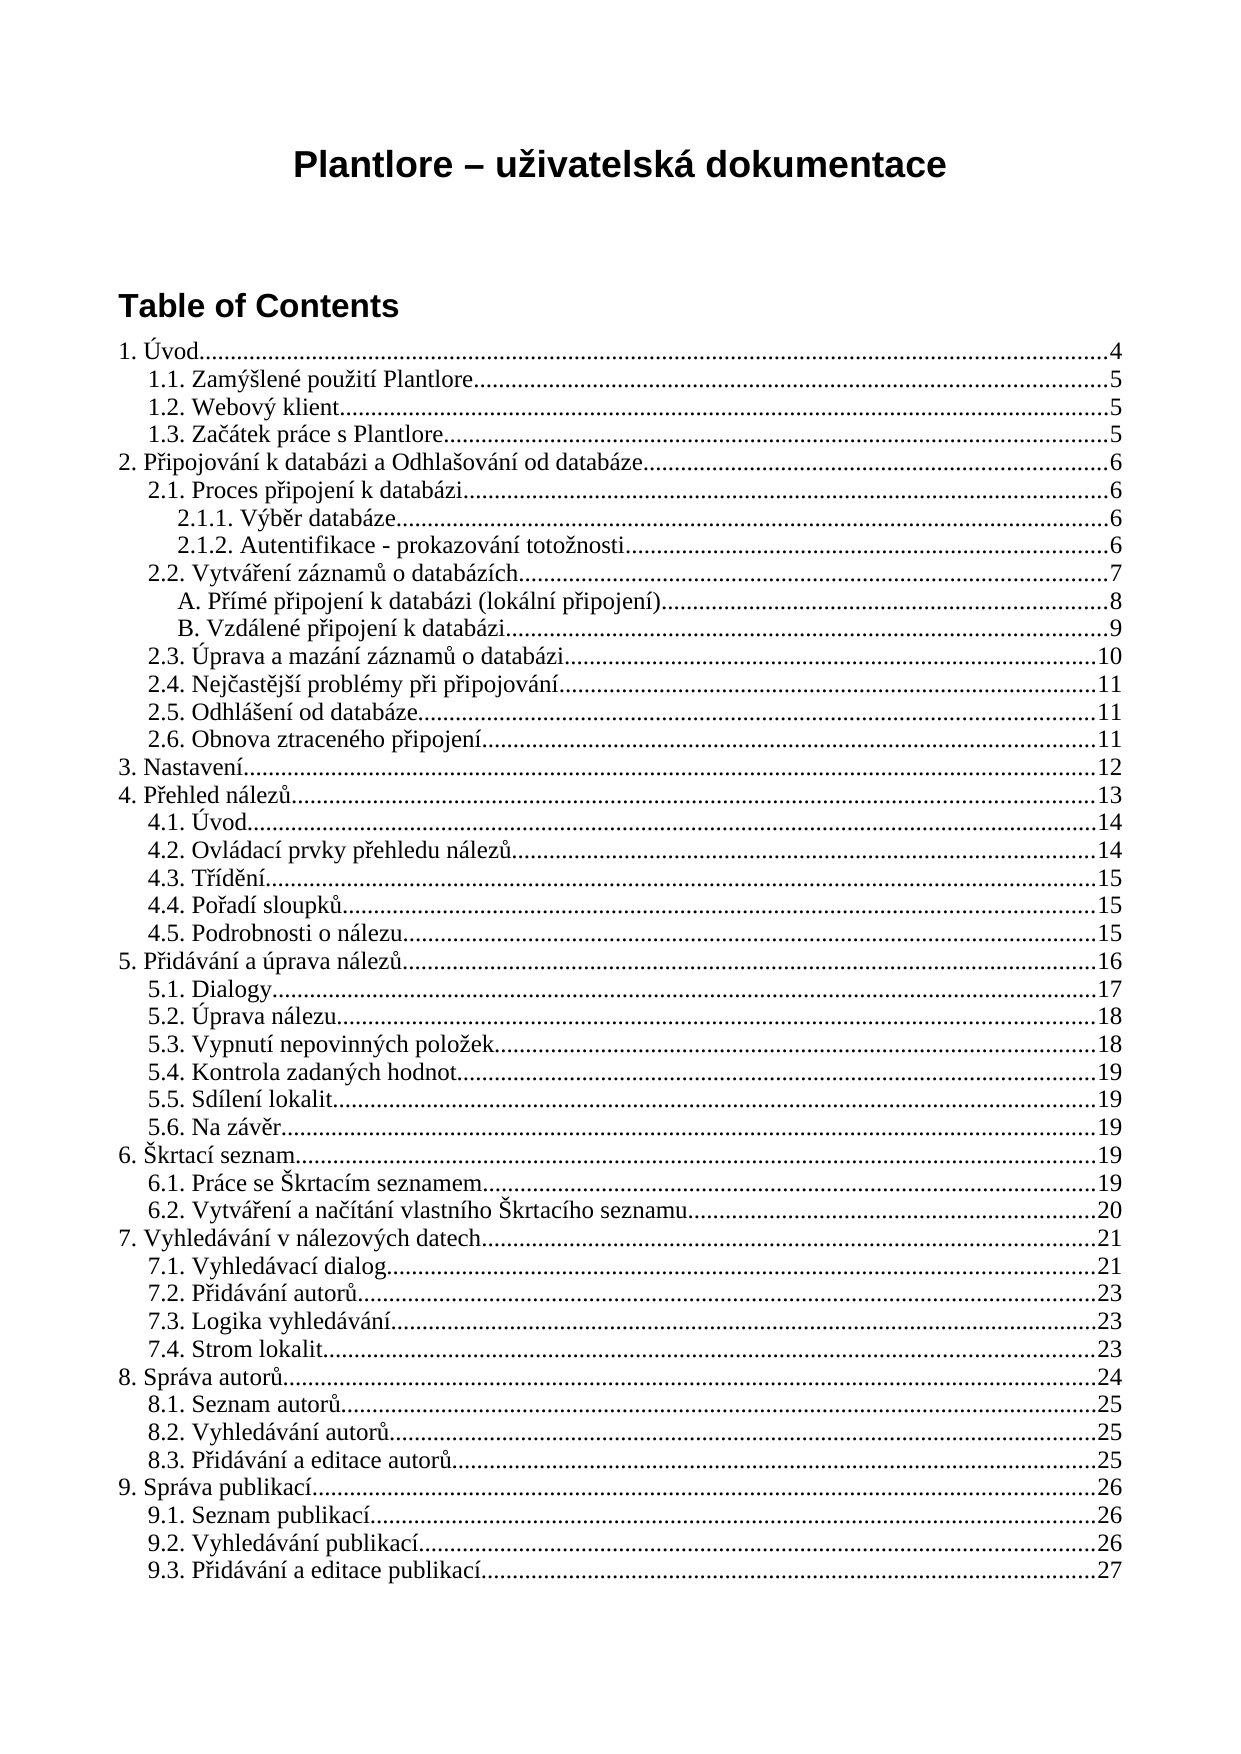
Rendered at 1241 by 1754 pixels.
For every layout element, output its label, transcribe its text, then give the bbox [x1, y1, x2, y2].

title Plantlore – uživatelská dokumentace [118, 143, 1122, 185]
text 5.4. Kontrola zadaných hodnot 19 [148, 1058, 1122, 1086]
text 6.1. Práce se Škrtacím seznamem 19 [148, 1169, 1122, 1196]
text 2.2. Vytváření záznamů o databázích 7 [148, 559, 1122, 587]
text 1.1. Zamýšlené použití Plantlore 5 [148, 365, 1122, 393]
text 5.5. Sdílení lokalit 19 [148, 1086, 1122, 1113]
text 7.3. Logika vyhledávání 23 [148, 1307, 1122, 1335]
text 5.3. Vypnutí nepovinných položek 18 [148, 1030, 1122, 1058]
text 4. Přehled nálezů 13 [118, 781, 1122, 808]
text 2.3. Úprava a mazání záznamů o databázi 10 [148, 642, 1122, 670]
text 9.2. Vyhledávání publikací 26 [148, 1529, 1122, 1557]
text 8. Správa autorů 24 [118, 1363, 1122, 1390]
text 2. Připojování k databázi a Odhlašování od databáze 6 [118, 448, 1122, 476]
text 9.1. Seznam publikací 26 [148, 1501, 1122, 1529]
text 7.2. Přidávání autorů 23 [148, 1279, 1122, 1307]
text 5.1. Dialogy 17 [148, 975, 1122, 1002]
text 9.3. Přidávání a editace publikací 27 [148, 1557, 1122, 1584]
text 2.1. Proces připojení k databázi 6 [148, 476, 1122, 504]
text 2.4. Nejčastější problémy při připojování 11 [148, 670, 1122, 698]
text 2.1.2. Autentifikace - prokazování totožnosti 6 [177, 531, 1122, 559]
text 4.5. Podrobnosti o nálezu 15 [148, 919, 1122, 947]
text 5.2. Úprava nálezu 18 [148, 1002, 1122, 1030]
text 4.1. Úvod 14 [148, 808, 1122, 836]
text A. Přímé připojení k databázi (lokální připojení) 8 [177, 587, 1122, 614]
text 1.3. Začátek práce s Plantlore 5 [148, 421, 1122, 448]
text 6. Škrtací seznam 19 [118, 1141, 1122, 1169]
text 8.3. Přidávání a editace autorů 25 [148, 1446, 1122, 1473]
text 8.1. Seznam autorů 25 [148, 1390, 1122, 1418]
text 6.2. Vytváření a načítání vlastního Škrtacího seznamu 20 [148, 1196, 1122, 1224]
text 7.1. Vyhledávací dialog 21 [148, 1252, 1122, 1279]
text 4.4. Pořadí sloupků 15 [148, 892, 1122, 919]
text 1. Úvod 4 [118, 337, 1122, 365]
text 5.6. Na závěr 19 [148, 1113, 1122, 1141]
text 7.4. Strom lokalit 23 [148, 1335, 1122, 1363]
text 9. Správa publikací 26 [118, 1473, 1122, 1501]
text 2.1.1. Výběr databáze 6 [177, 504, 1122, 531]
subtitle Table of Contents [118, 288, 1122, 325]
text 1.2. Webový klient 5 [148, 393, 1122, 421]
text 4.3. Třídění 15 [148, 864, 1122, 892]
text 4.2. Ovládací prvky přehledu nálezů 14 [148, 836, 1122, 864]
text 2.6. Obnova ztraceného připojení 11 [148, 725, 1122, 753]
text 8.2. Vyhledávání autorů 25 [148, 1418, 1122, 1446]
text 5. Přidávání a úprava nálezů 16 [118, 947, 1122, 975]
text 2.5. Odhlášení od databáze 11 [148, 698, 1122, 725]
text 7. Vyhledávání v nálezových datech 21 [118, 1224, 1122, 1252]
text 3. Nastavení 12 [118, 753, 1122, 781]
text B. Vzdálené připojení k databázi 9 [177, 614, 1122, 642]
